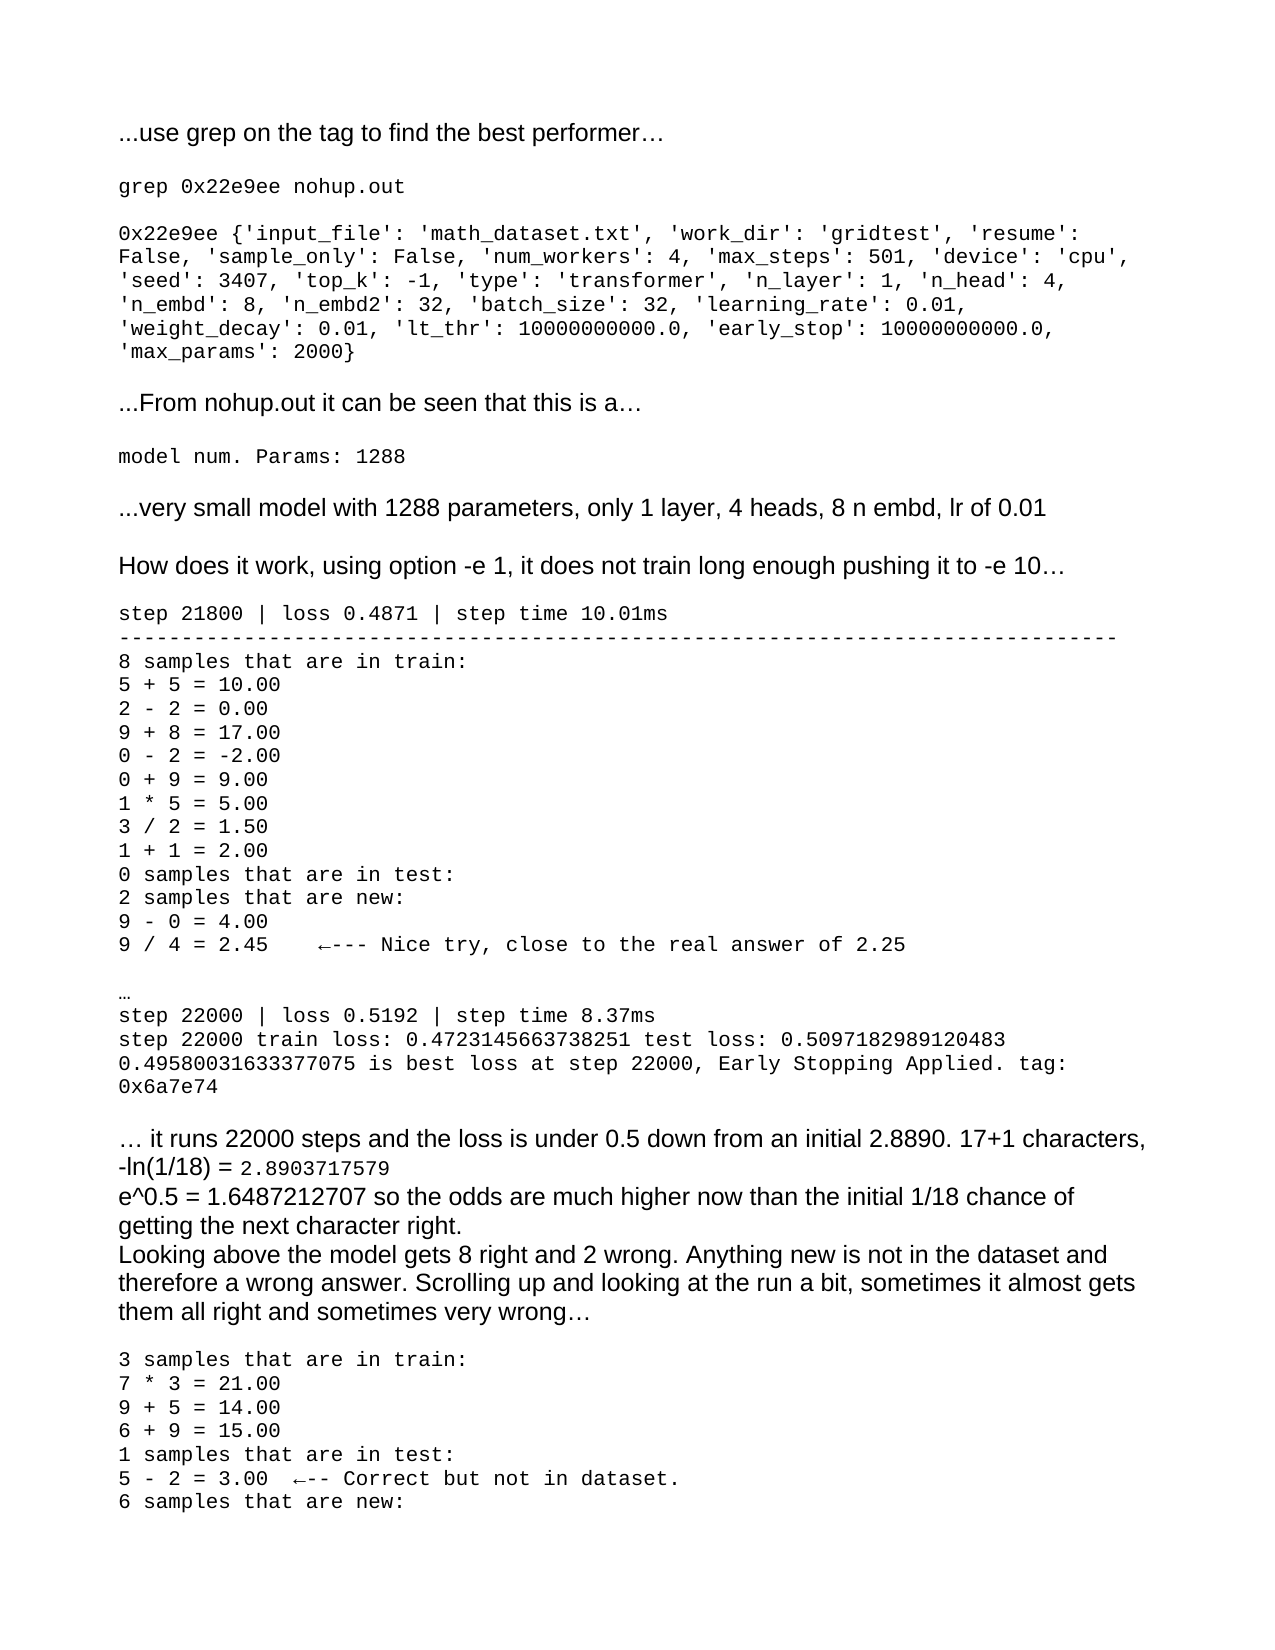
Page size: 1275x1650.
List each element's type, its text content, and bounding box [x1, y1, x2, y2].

text grep 0x22e9ee nohup.out [118, 176, 1157, 199]
text 2 samples that are new: [118, 887, 1157, 911]
text 6 samples that are new: [118, 1491, 1157, 1515]
text model num. Params: 1288 [118, 446, 1157, 469]
text … it runs 22000 steps and the loss is under 0.5 down from an initial 2.8890. 17+1 characters, -ln(1/18) = 2.8903717579 [118, 1124, 1157, 1182]
text 3 / 2 = 1.50 [118, 816, 1157, 840]
text How does it work, using option -e 1, it does not train long enough pushing it to -e 10… [118, 551, 1157, 579]
text 5 - 2 = 3.00 ←-- Correct but not in dataset. [118, 1468, 1157, 1491]
text 3 samples that are in train: [118, 1349, 1157, 1373]
text 0 - 2 = -2.00 [118, 745, 1157, 769]
text 1 * 5 = 5.00 [118, 793, 1157, 816]
text 0.49580031633377075 is best loss at step 22000, Early Stopping Applied. tag: 0x6a7e74 [118, 1053, 1157, 1100]
text step 21800 | loss 0.4871 | step time 10.01ms [118, 603, 1157, 627]
text 9 + 5 = 14.00 [118, 1397, 1157, 1420]
text 8 samples that are in train: [118, 651, 1157, 674]
text 0 + 9 = 9.00 [118, 769, 1157, 793]
text Looking above the model gets 8 right and 2 wrong. Anything new is not in the dataset and therefore a wrong answer. Scrolling up and looking at the run a bit, sometimes it almost gets them all right and sometimes very wrong… [118, 1239, 1157, 1326]
text 9 / 4 = 2.45 ←--- Nice try, close to the real answer of 2.25 [118, 934, 1157, 958]
text e^0.5 = 1.6487212707 so the odds are much higher now than the initial 1/18 chance of getting the next character right. [118, 1182, 1157, 1239]
text ...use grep on the tag to find the best performer… [118, 118, 1157, 147]
text 9 + 8 = 17.00 [118, 722, 1157, 745]
text -------------------------------------------------------------------------------- [118, 627, 1157, 651]
text ...From nohup.out it can be seen that this is a… [118, 388, 1157, 417]
text 9 - 0 = 4.00 [118, 911, 1157, 934]
text … [118, 982, 1157, 1005]
text 1 + 1 = 2.00 [118, 840, 1157, 863]
text 1 samples that are in test: [118, 1444, 1157, 1468]
text 0 samples that are in test: [118, 863, 1157, 887]
text 2 - 2 = 0.00 [118, 698, 1157, 722]
text 6 + 9 = 15.00 [118, 1420, 1157, 1444]
text step 22000 train loss: 0.4723145663738251 test loss: 0.5097182989120483 [118, 1029, 1157, 1053]
text 5 + 5 = 10.00 [118, 674, 1157, 698]
text 7 * 3 = 21.00 [118, 1373, 1157, 1397]
text step 22000 | loss 0.5192 | step time 8.37ms [118, 1005, 1157, 1029]
text ...very small model with 1288 parameters, only 1 layer, 4 heads, 8 n embd, lr of 0.01 [118, 493, 1157, 522]
text 0x22e9ee {'input_file': 'math_dataset.txt', 'work_dir': 'gridtest', 'resume': False, 'sample_only': False, 'num_workers': 4, 'max_steps': 501, 'device': 'cpu', 'seed': 3407, 'top_k': -1, 'type': 'transformer', 'n_layer': 1, 'n_head': 4, 'n_embd': 8, 'n_embd2': 32, 'batch_size': 32, 'learning_rate': 0.01, 'weight_decay': 0.01, 'lt_thr': 10000000000.0, 'early_stop': 10000000000.0, 'max_params': 2000} [118, 223, 1157, 365]
